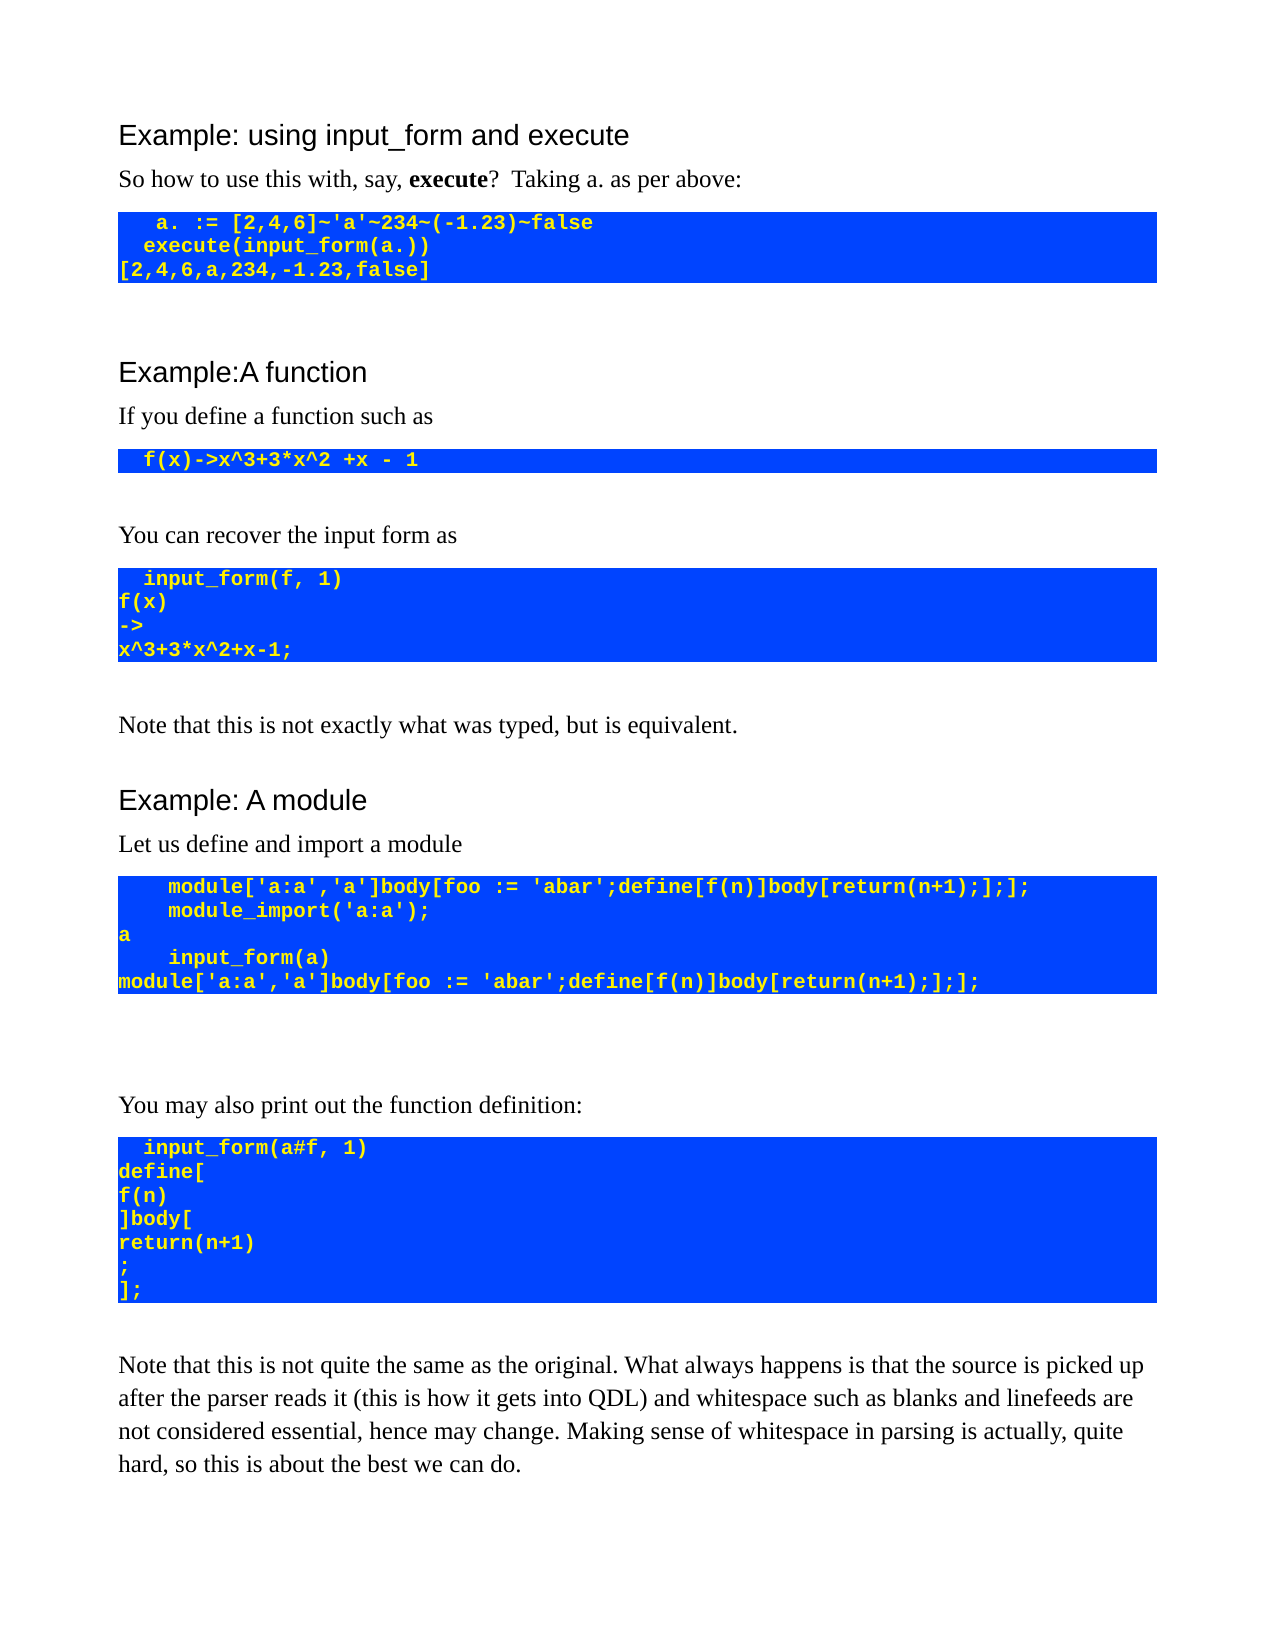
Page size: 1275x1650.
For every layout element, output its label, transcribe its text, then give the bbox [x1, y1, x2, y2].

text define[ [118, 1161, 1157, 1184]
subtitle Example: using input_form and execute [118, 118, 1157, 152]
text If you define a function such as [118, 401, 1157, 430]
text input_form(a#f, 1) [118, 1137, 1157, 1161]
text So how to use this with, say, execute? Taking a. as per above: [118, 164, 1157, 193]
text ]body[ [118, 1208, 1157, 1232]
text input_form(f, 1) [118, 568, 1157, 591]
text f(x) [118, 591, 1157, 615]
text x^3+3*x^2+x-1; [118, 639, 1157, 662]
text f(x)->x^3+3*x^2 +x - 1 [118, 449, 1157, 473]
text module['a:a','a']body[foo := 'abar';define[f(n)]body[return(n+1);];]; [118, 876, 1157, 900]
text input_form(a) [118, 947, 1157, 971]
subtitle Example:A function [118, 355, 1157, 389]
text [2,4,6,a,234,-1.23,false] [118, 259, 1157, 283]
text module_import('a:a'); [118, 900, 1157, 923]
text return(n+1) [118, 1232, 1157, 1256]
text ]; [118, 1279, 1157, 1303]
text a. := [2,4,6]~'a'~234~(-1.23)~false [118, 212, 1157, 235]
text -> [118, 615, 1157, 639]
text You can recover the input form as [118, 520, 1157, 549]
subtitle Example: A module [118, 783, 1157, 816]
text You may also print out the function definition: [118, 1090, 1157, 1118]
text Note that this is not exactly what was typed, but is equivalent. [118, 710, 1157, 739]
text module['a:a','a']body[foo := 'abar';define[f(n)]body[return(n+1);];]; [118, 971, 1157, 994]
text ; [118, 1256, 1157, 1279]
text Let us define and import a module [118, 829, 1157, 857]
text f(n) [118, 1184, 1157, 1208]
text Note that this is not quite the same as the original. What always happens is that the source is picked up after the parser reads it (this is how it gets into QDL) and whitespace such as blanks and linefeeds are not considered essential, hence may change. Making sense of whitespace in parsing is actually, quite hard, so this is about the best we can do. [118, 1350, 1157, 1478]
text a [118, 923, 1157, 947]
text execute(input_form(a.)) [118, 235, 1157, 259]
